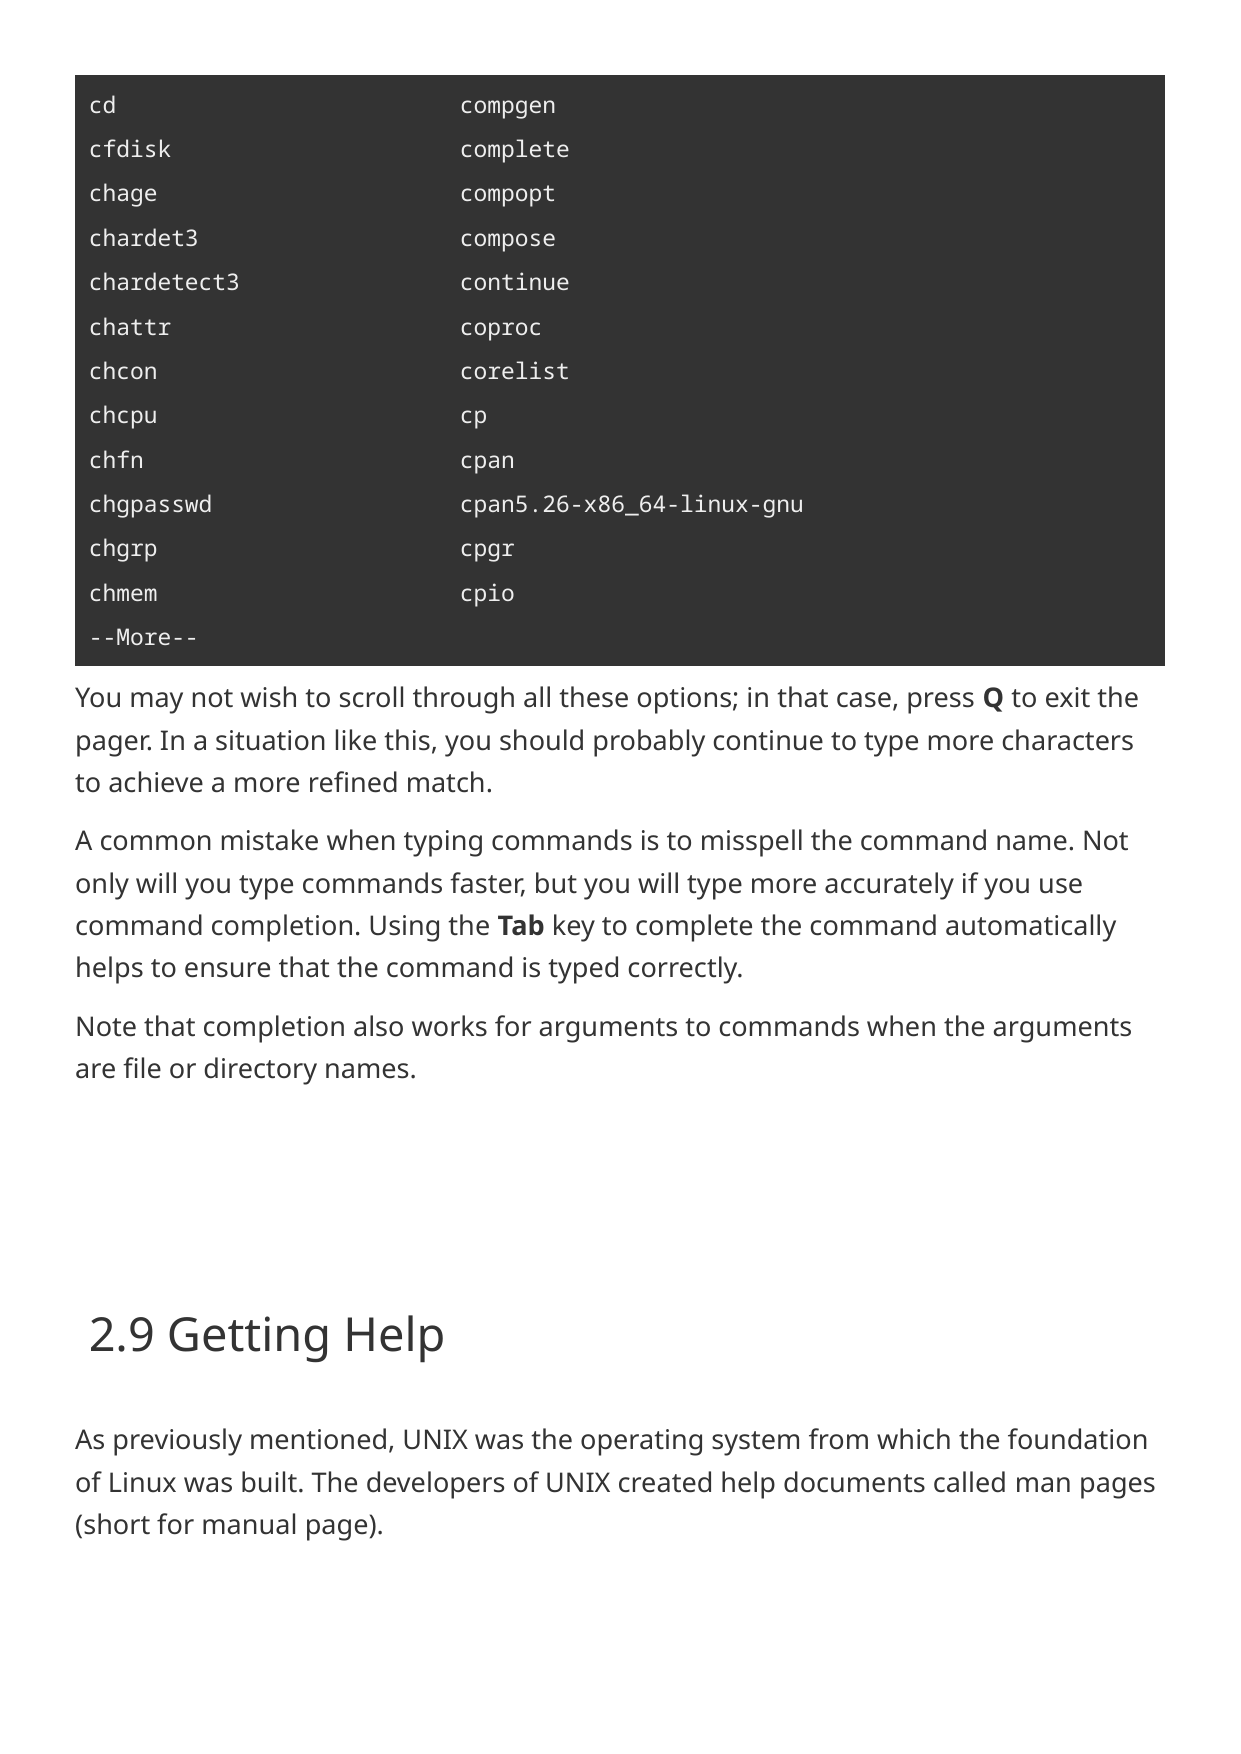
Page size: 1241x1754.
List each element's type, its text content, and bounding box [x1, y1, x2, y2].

text chage compopt [75, 164, 1165, 208]
text chmem cpio [75, 563, 1165, 607]
text chardet3 compose [75, 208, 1165, 252]
text A common mistake when typing commands is to misspell the command name. Not only will you type commands faster, but you will type more accurately if you use command completion. Using the Tab key to complete the command automatically helps to ensure that the command is typed correctly. [75, 822, 1165, 986]
text chardetect3 continue [75, 252, 1165, 297]
text chgrp cpgr [75, 519, 1165, 563]
text chfn cpan [75, 430, 1165, 474]
subtitle 2.9 Getting Help [75, 1287, 1165, 1378]
text chcon corelist [75, 341, 1165, 386]
text As previously mentioned, UNIX was the operating system from which the foundation of Linux was built. The developers of UNIX created help documents called man pages (short for manual page). [75, 1421, 1165, 1542]
text cfdisk complete [75, 119, 1165, 164]
text You may not wish to scroll through all these options; in that case, press Q to exit the pager. In a situation like this, you should probably continue to type more characters to achieve a more refined match. [75, 679, 1165, 801]
text Note that completion also works for arguments to commands when the arguments are file or directory names. [75, 1007, 1165, 1086]
text cd compgen [75, 75, 1165, 119]
text --More-- [75, 607, 1165, 666]
text chattr coproc [75, 297, 1165, 341]
text chgpasswd cpan5.26-x86_64-linux-gnu [75, 474, 1165, 519]
text chcpu cp [75, 386, 1165, 430]
